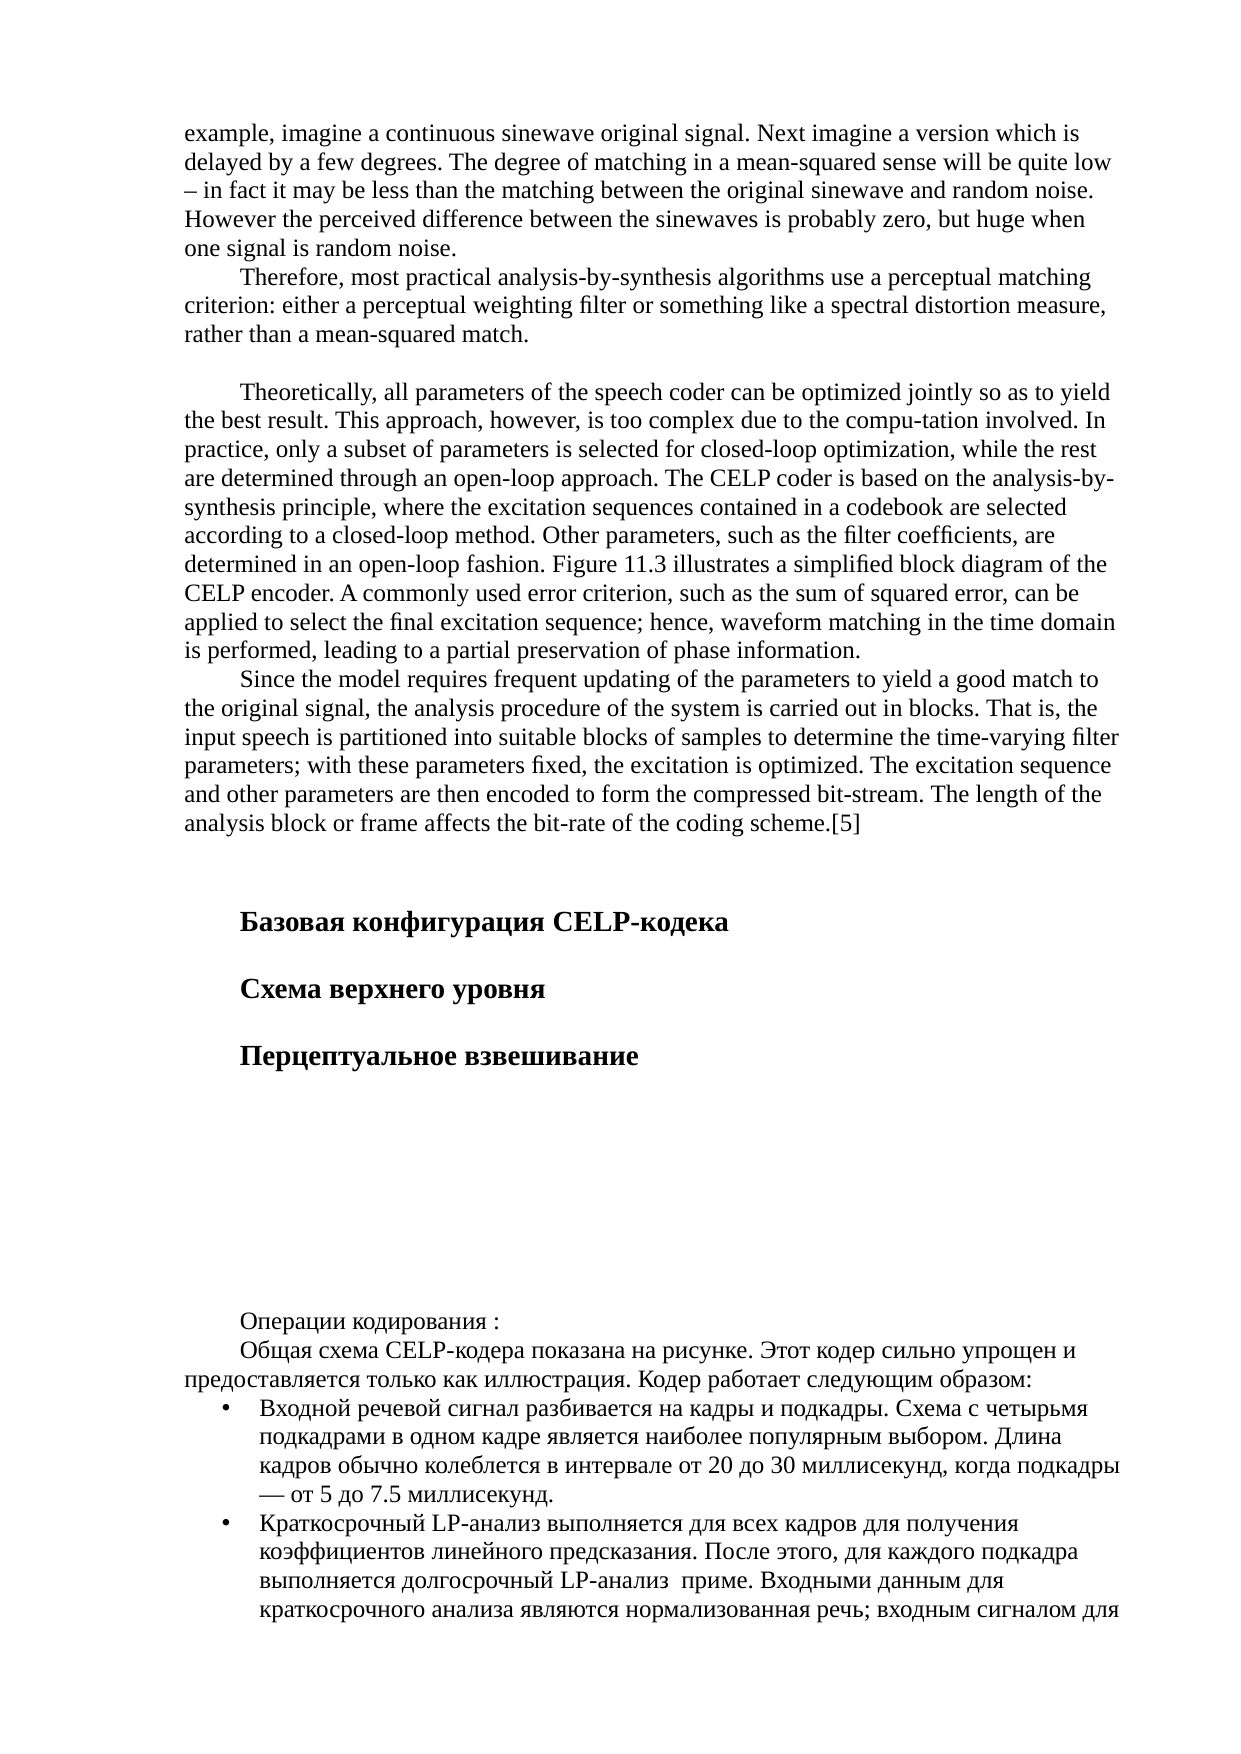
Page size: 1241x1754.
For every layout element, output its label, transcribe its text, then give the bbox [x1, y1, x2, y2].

text Перцептуальное взвешивание [184, 1038, 1122, 1072]
text Общая схема CELP-кодера показана на рисунке. Этот кодер сильно упрощен и предоставляется только как иллюстрация. Кодер работает следующим образом: [184, 1335, 1122, 1393]
text Theoretically, all parameters of the speech coder can be optimized jointly so as to yield the best result. This approach, however, is too complex due to the compu-tation involved. In practice, only a subset of parameters is selected for closed-loop optimization, while the rest are determined through an open-loop approach. The CELP coder is based on the analysis-by-synthesis principle, where the excitation sequences contained in a codebook are selected according to a closed-loop method. Other parameters, such as the ﬁlter coefﬁcients, are determined in an open-loop fashion. Figure 11.3 illustrates a simpliﬁed block diagram of the CELP encoder. A commonly used error criterion, such as the sum of squared error, can be applied to select the ﬁnal excitation sequence; hence, waveform matching in the time domain is performed, leading to a partial preservation of phase information. [184, 377, 1122, 664]
text Операции кодирования : [184, 1306, 1122, 1335]
text Therefore, most practical analysis-by-synthesis algorithms use a perceptual matching criterion: either a perceptual weighting ﬁlter or something like a spectral distortion measure, rather than a mean-squared match. [184, 262, 1122, 348]
text Since the model requires frequent updating of the parameters to yield a good match to the original signal, the analysis procedure of the system is carried out in blocks. That is, the input speech is partitioned into suitable blocks of samples to determine the time-varying ﬁlter parameters; with these parameters ﬁxed, the excitation is optimized. The excitation sequence and other parameters are then encoded to form the compressed bit-stream. The length of the analysis block or frame affects the bit-rate of the coding scheme.[5] [184, 664, 1122, 837]
text Базовая конфигурация CELP-кодека [184, 904, 1122, 937]
list Краткосрочный LP-анализ выполняется для всех кадров для получения коэффициентов линейного предсказания. После этого, для каждого подкадра выполняется долгосрочный LP-анализ приме. Входными данным для краткосрочного анализа являются нормализованная речь; входным сигналом для [222, 1508, 1122, 1623]
text example, imagine a continuous sinewave original signal. Next imagine a version which is delayed by a few degrees. The degree of matching in a mean-squared sense will be quite low – in fact it may be less than the matching between the original sinewave and random noise. However the perceived difference between the sinewaves is probably zero, but huge when one signal is random noise. [184, 118, 1122, 262]
list Входной речевой сигнал разбивается на кадры и подкадры. Схема с четырьмя подкадрами в одном кадре является наиболее популярным выбором. Длина кадров обычно колеблется в интервале от 20 до 30 миллисекунд, когда подкадры — от 5 до 7.5 миллисекунд. [222, 1393, 1122, 1508]
text Схема верхнего уровня [184, 971, 1122, 1004]
